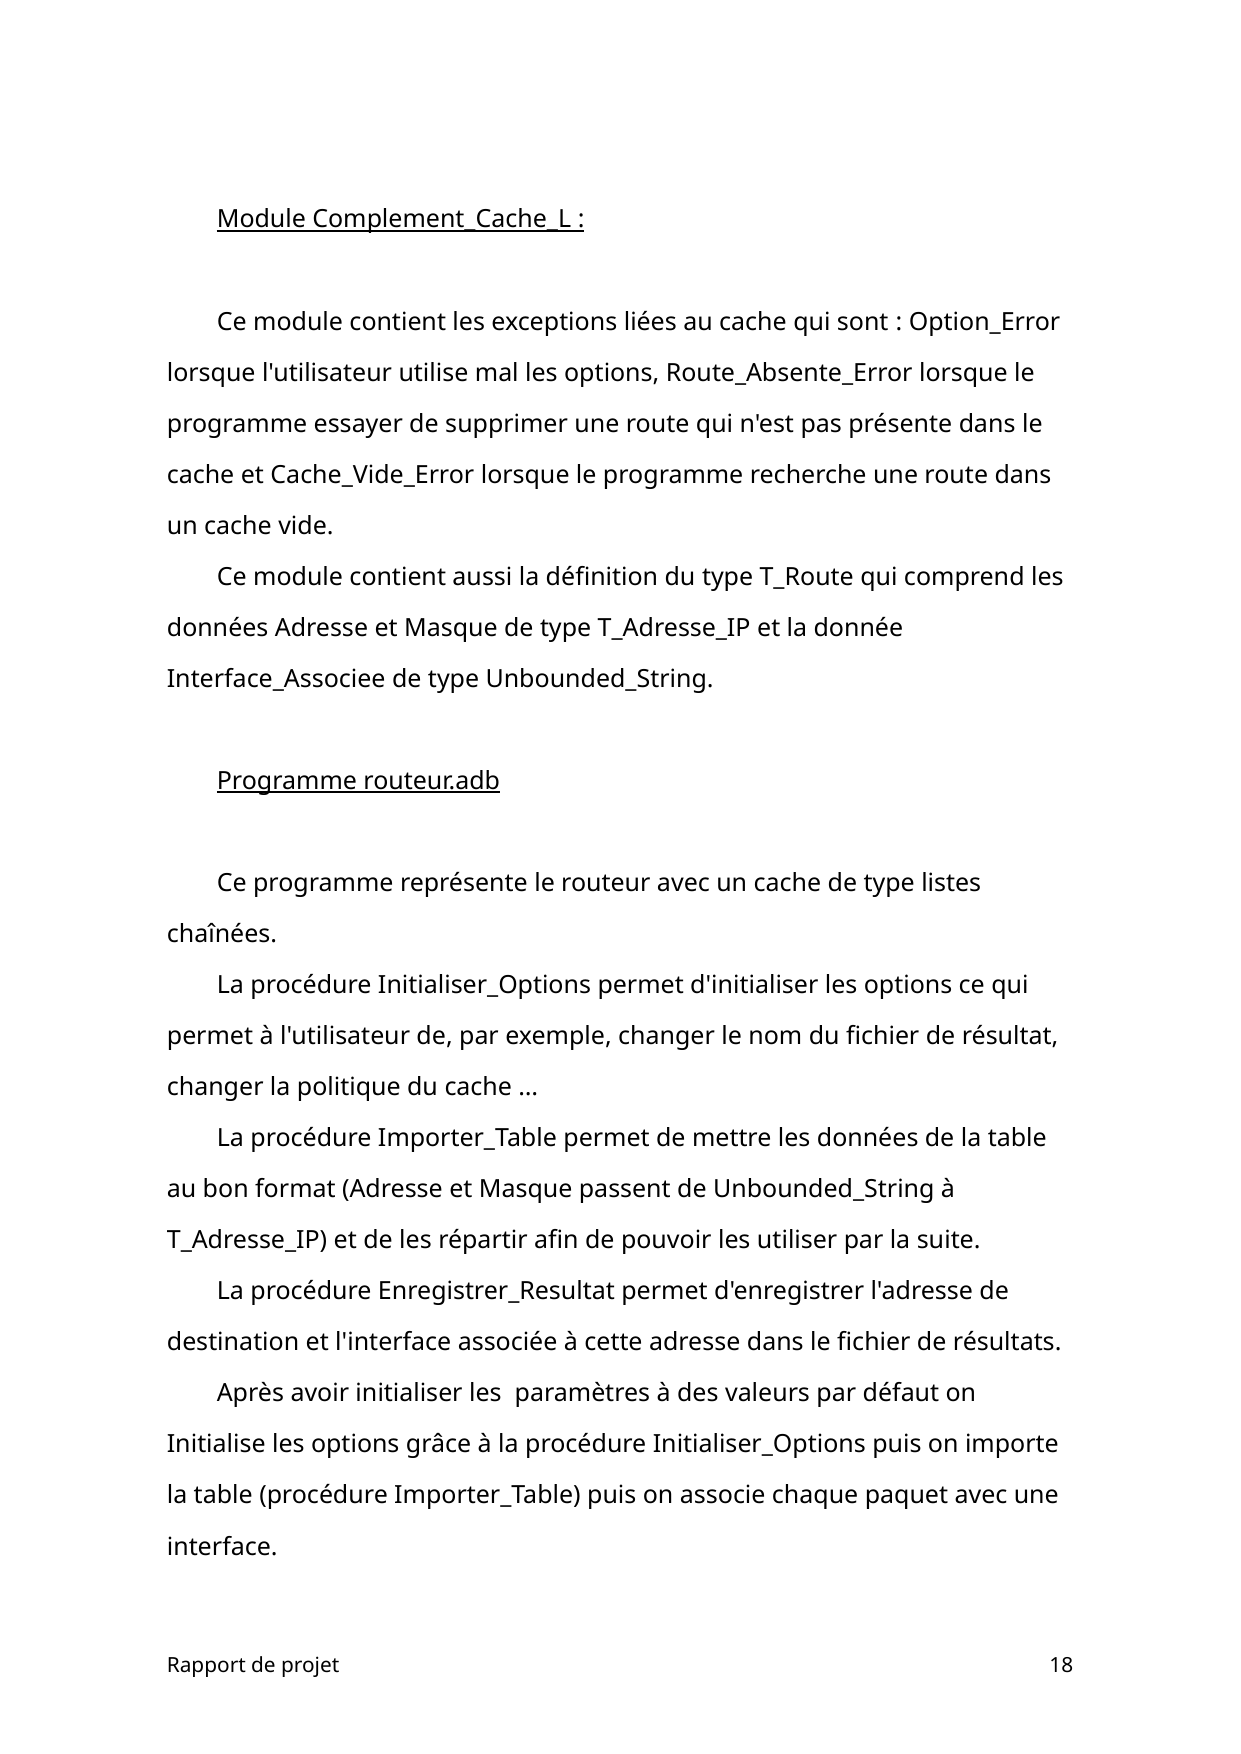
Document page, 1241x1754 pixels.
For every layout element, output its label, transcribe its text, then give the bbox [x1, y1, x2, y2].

text La procédure Importer_Table permet de mettre les données de la table au bon format (Adresse et Masque passent de Unbounded_String à T_Adresse_IP) et de les répartir afin de pouvoir les utiliser par la suite. [167, 1120, 1073, 1256]
text Ce module contient aussi la définition du type T_Route qui comprend les données Adresse et Masque de type T_Adresse_IP et la donnée Interface_Associee de type Unbounded_String. [167, 558, 1073, 694]
text La procédure Initialiser_Options permet d'initialiser les options ce qui permet à l'utilisateur de, par exemple, changer le nom du fichier de résultat, changer la politique du cache … [167, 967, 1073, 1103]
text Ce module contient les exceptions liées au cache qui sont : Option_Error lorsque l'utilisateur utilise mal les options, Route_Absente_Error lorsque le programme essayer de supprimer une route qui n'est pas présente dans le cache et Cache_Vide_Error lorsque le programme recherche une route dans un cache vide. [167, 303, 1073, 541]
text La procédure Enregistrer_Resultat permet d'enregistrer l'adresse de destination et l'interface associée à cette adresse dans le fichier de résultats. [167, 1273, 1073, 1358]
text Ce programme représente le routeur avec un cache de type listes chaînées. [167, 864, 1073, 950]
text Après avoir initialiser les paramètres à des valeurs par défaut on Initialise les options grâce à la procédure Initialiser_Options puis on importe la table (procédure Importer_Table) puis on associe chaque paquet avec une interface. [167, 1375, 1073, 1562]
text Programme routeur.adb [167, 762, 1073, 797]
text Module Complement_Cache_L : [167, 201, 1073, 235]
